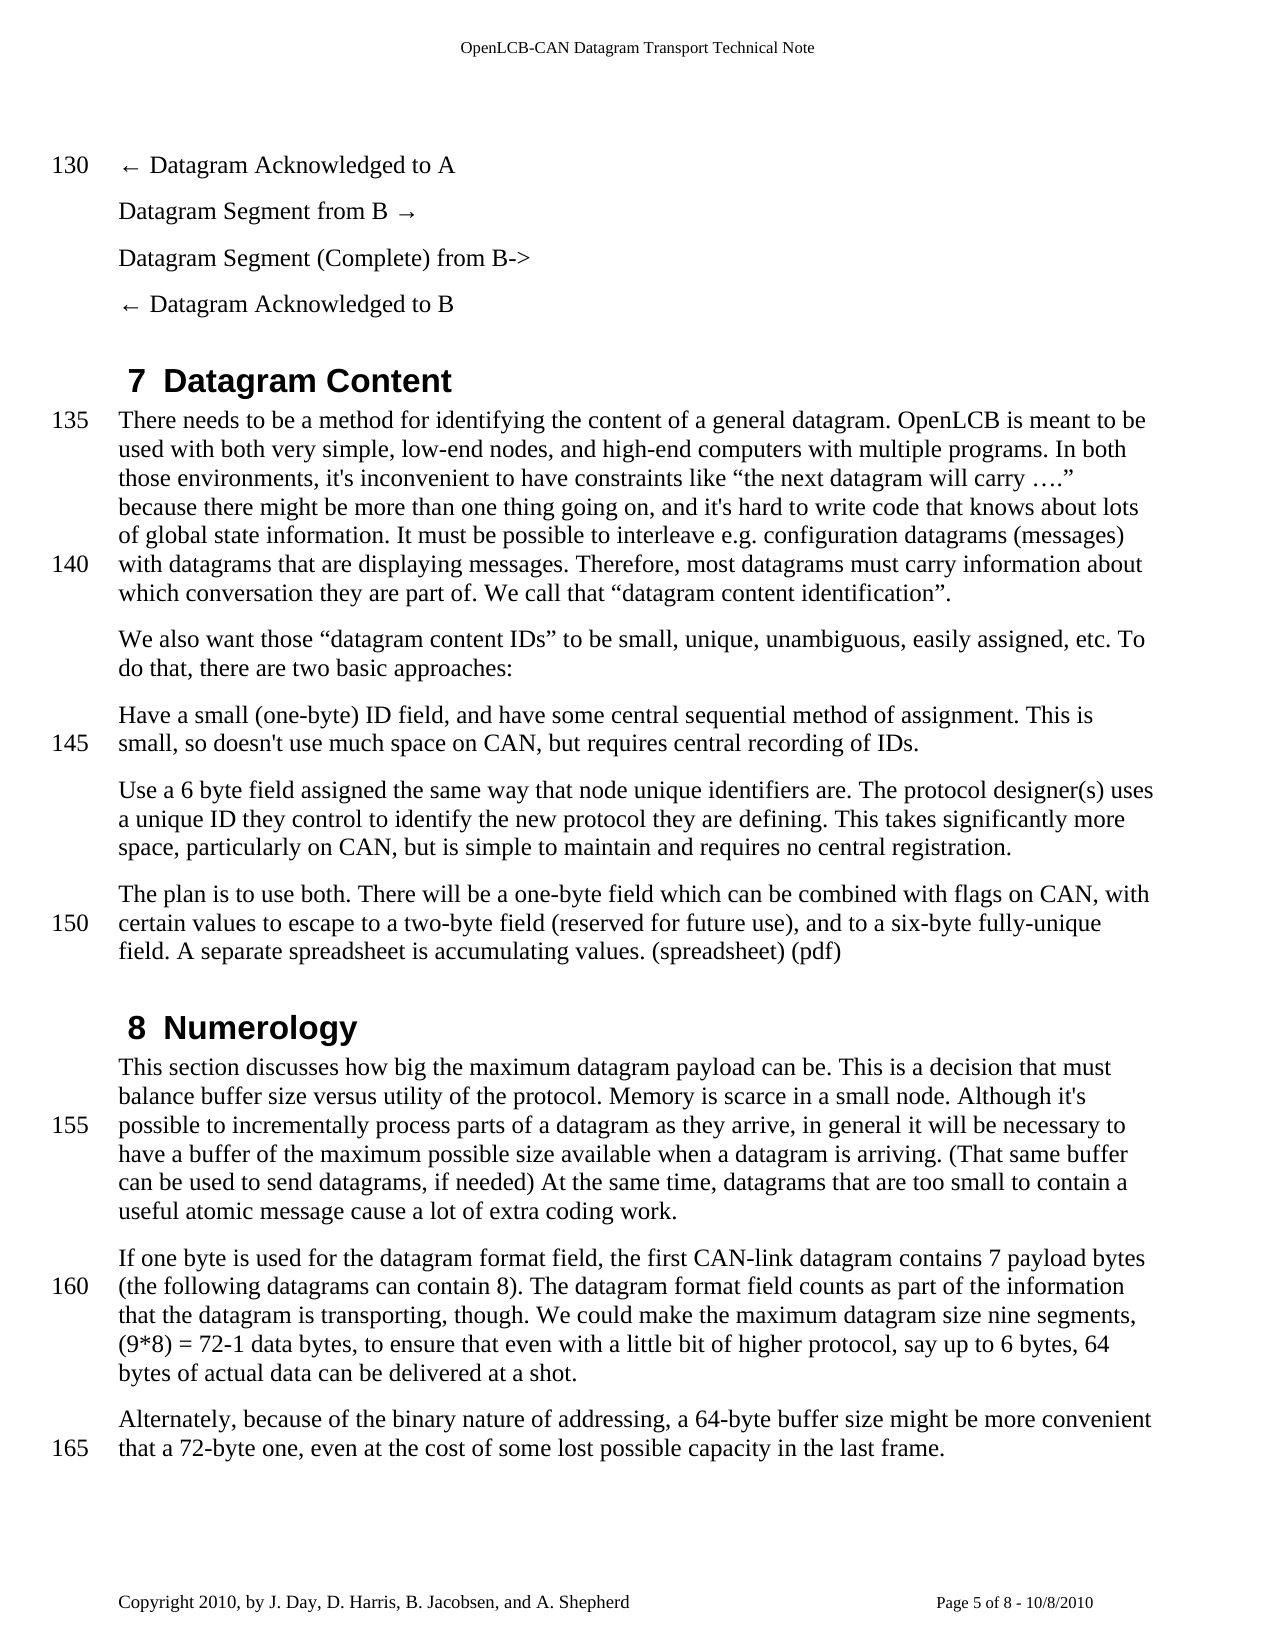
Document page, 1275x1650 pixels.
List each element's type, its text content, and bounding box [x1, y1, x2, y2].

text Use a 6 byte field assigned the same way that node unique identifiers are. The protocol designer(s) uses a unique ID they control to identify the new protocol they are defining. This takes significantly more space, particularly on CAN, but is simple to maintain and requires no central registration. [118, 775, 1157, 861]
text Datagram Segment (Complete) from B-> [118, 243, 1157, 272]
text ← Datagram Acknowledged to A [118, 150, 1157, 179]
text Alternately, because of the binary nature of addressing, a 64-byte buffer size might be more convenient that a 72-byte one, even at the cost of some lost possible capacity in the last frame. [118, 1404, 1157, 1462]
text There needs to be a method for identifying the content of a general datagram. OpenLCB is meant to be used with both very simple, low-end nodes, and high-end computers with multiple programs. In both those environments, it's inconvenient to have constraints like “the next datagram will carry ….” because there might be more than one thing going on, and it's hard to write code that knows about lots of global state information. It must be possible to interleave e.g. configuration datagrams (messages) with datagrams that are displaying messages. Therefore, most datagrams must carry information about which conversation they are part of. We call that “datagram content identification”. [118, 406, 1157, 607]
text If one byte is used for the datagram format field, the first CAN-link datagram contains 7 payload bytes (the following datagrams can contain 8). The datagram format field counts as part of the information that the datagram is transporting, though. We could make the maximum datagram size nine segments, (9*8) = 72-1 data bytes, to ensure that even with a little bit of higher protocol, say up to 6 bytes, 64 bytes of actual data can be delivered at a shot. [118, 1243, 1157, 1386]
text Have a small (one-byte) ID field, and have some central sequential method of assignment. This is small, so doesn't use much space on CAN, but requires central recording of IDs. [118, 700, 1157, 757]
text The plan is to use both. There will be a one-byte field which can be combined with flags on CAN, with certain values to escape to a two-byte field (reserved for future use), and to a six-byte fully-unique field. A separate spreadsheet is accumulating values. (spreadsheet) (pdf) [118, 879, 1157, 965]
subtitle Datagram Content [118, 361, 1157, 399]
subtitle Numerology [118, 1008, 1157, 1046]
text Datagram Segment from B → [118, 196, 1157, 225]
text This section discusses how big the maximum datagram payload can be. This is a decision that must balance buffer size versus utility of the protocol. Memory is scarce in a small node. Although it's possible to incrementally process parts of a datagram as they arrive, in general it will be necessary to have a buffer of the maximum possible size available when a datagram is arriving. (That same buffer can be used to send datagrams, if needed) At the same time, datagrams that are too small to contain a useful atomic message cause a lot of extra coding work. [118, 1052, 1157, 1225]
text ← Datagram Acknowledged to B [118, 289, 1157, 318]
text We also want those “datagram content IDs” to be small, unique, unambiguous, easily assigned, etc. To do that, there are two basic approaches: [118, 624, 1157, 682]
